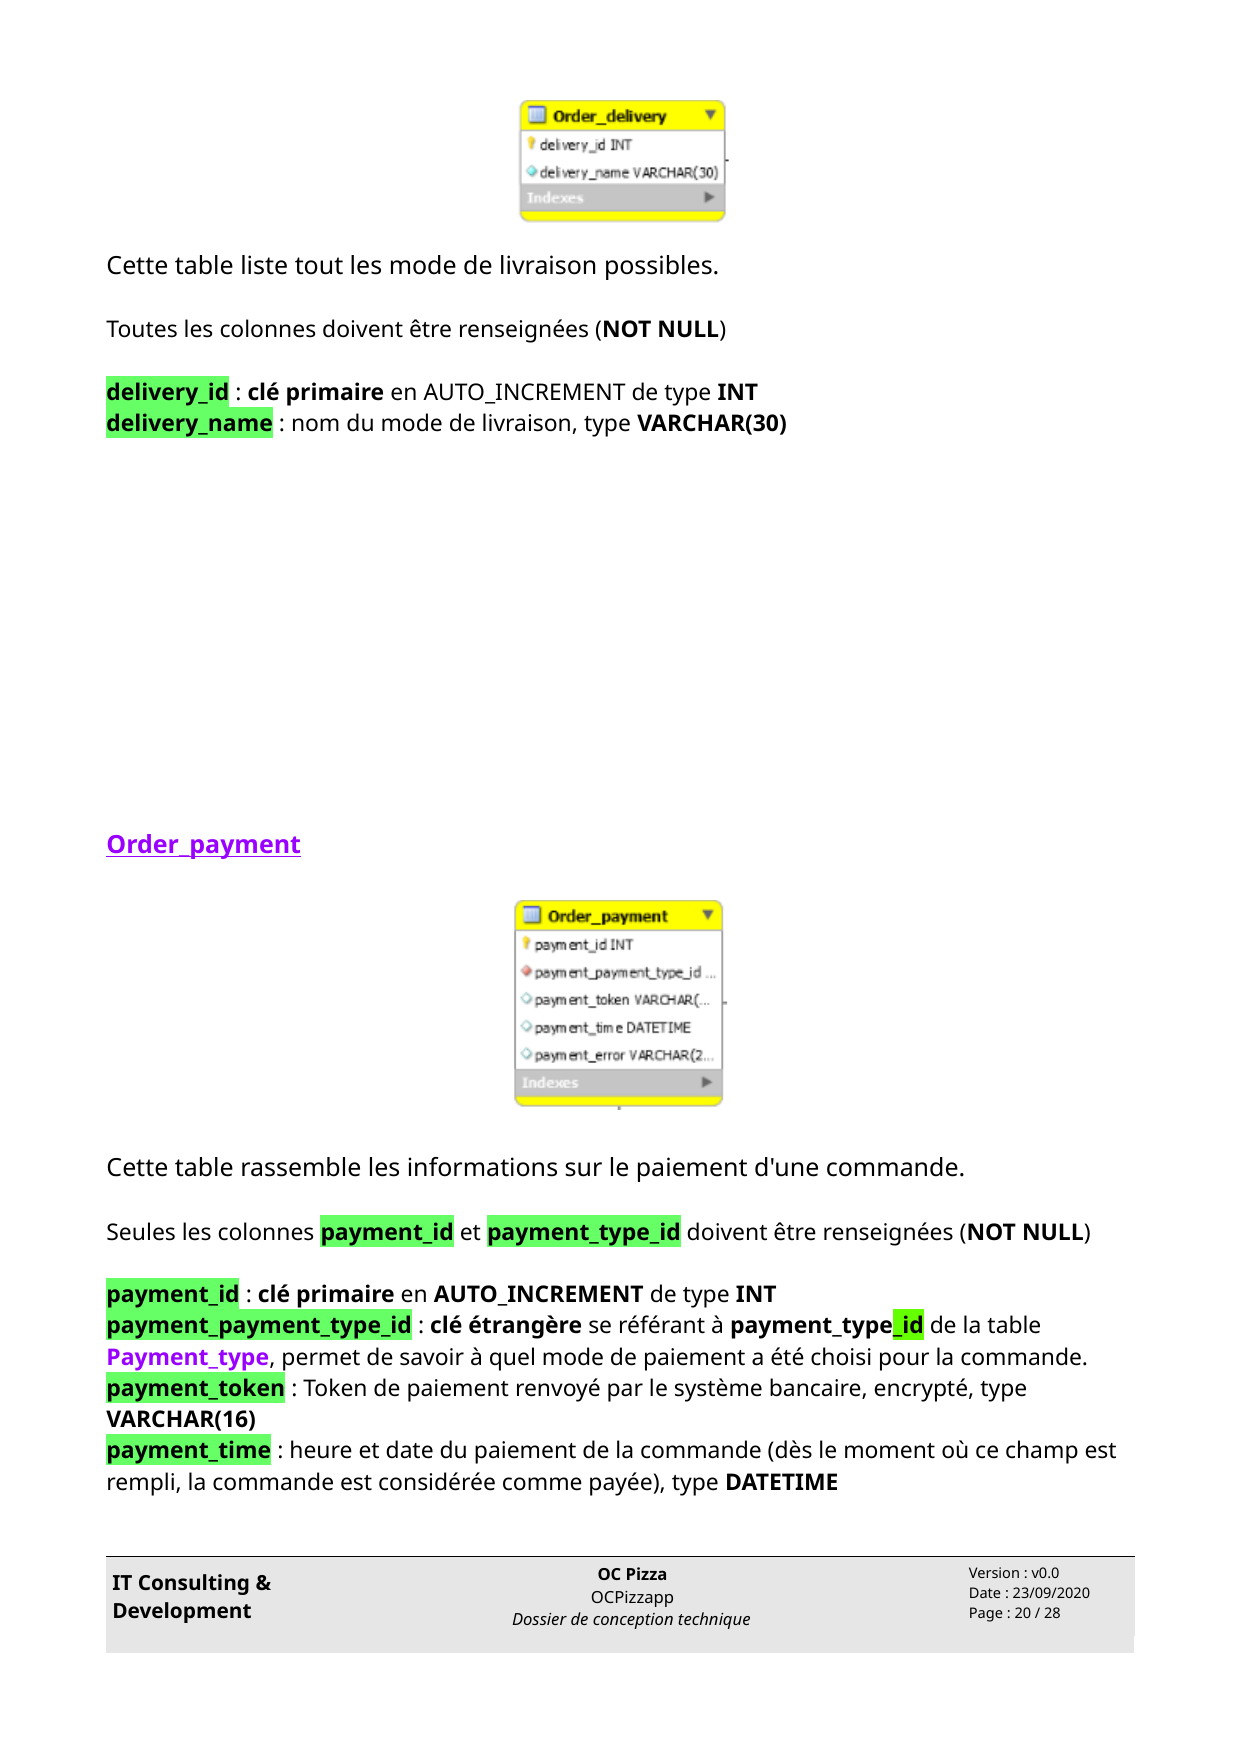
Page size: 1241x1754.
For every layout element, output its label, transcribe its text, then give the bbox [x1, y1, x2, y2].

text Cette table liste tout les mode de livraison possibles. [106, 248, 1134, 282]
text payment_payment_type_id : clé étrangère se référant à payment_type_id de la table Payment_type, permet de savoir à quel mode de paiement a été choisi pour la commande. [106, 1309, 1134, 1372]
text Seules les colonnes payment_id et payment_type_id doivent être renseignées (NOT NULL) [106, 1215, 1134, 1247]
text payment_id : clé primaire en AUTO_INCREMENT de type INT [106, 1278, 1134, 1309]
text Order_payment [106, 827, 1134, 861]
text delivery_id : clé primaire en AUTO_INCREMENT de type INT [106, 376, 1134, 407]
text Cette table rassemble les informations sur le paiement d'une commande. [106, 1150, 1134, 1184]
picture [511, 100, 729, 226]
text payment_token : Token de paiement renvoyé par le système bancaire, encrypté, type VARCHAR(16) [106, 1372, 1134, 1434]
text delivery_name : nom du mode de livraison, type VARCHAR(30) [106, 407, 1134, 438]
text payment_time : heure et date du paiement de la commande (dès le moment où ce champ est rempli, la commande est considérée comme payée), type DATETIME [106, 1434, 1134, 1497]
text Toutes les colonnes doivent être renseignées (NOT NULL) [106, 313, 1134, 344]
picture [513, 900, 728, 1110]
